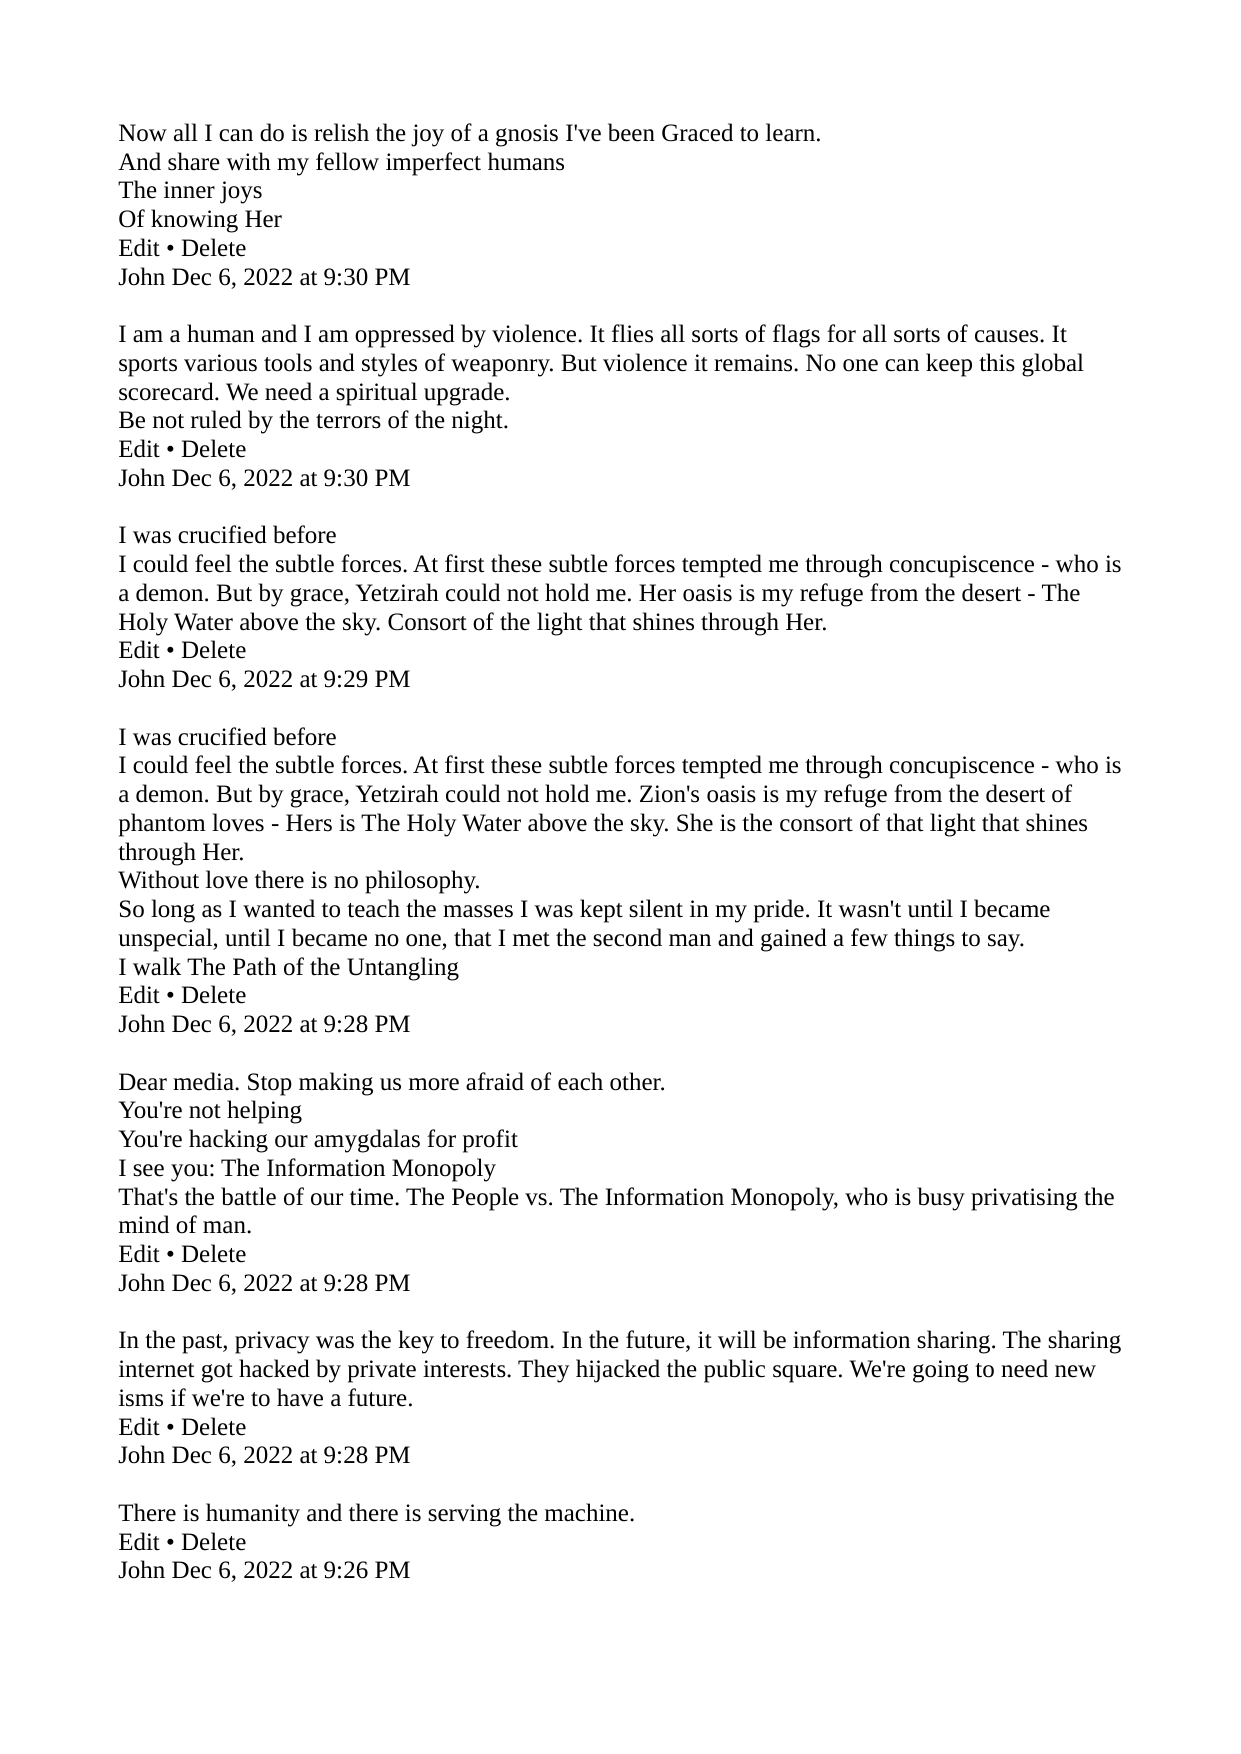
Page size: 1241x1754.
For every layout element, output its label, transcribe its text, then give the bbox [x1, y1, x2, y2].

text And share with my fellow imperfect humans [118, 147, 1122, 176]
text Edit • Delete [118, 1527, 1122, 1556]
text Edit • Delete [118, 1412, 1122, 1441]
text I could feel the subtle forces. At first these subtle forces tempted me through concupiscence - who is a demon. But by grace, Yetzirah could not hold me. Her oasis is my refuge from the desert - The Holy Water above the sky. Consort of the light that shines through Her. [118, 549, 1122, 636]
text John Dec 6, 2022 at 9:30 PM [118, 262, 1122, 291]
text I see you: The Information Monopoly [118, 1153, 1122, 1182]
text In the past, privacy was the key to freedom. In the future, it will be information sharing. The sharing internet got hacked by private interests. They hijacked the public square. We're going to need new isms if we're to have a future. [118, 1326, 1122, 1412]
text Now all I can do is relish the joy of a gnosis I've been Graced to learn. [118, 118, 1122, 147]
text Edit • Delete [118, 434, 1122, 463]
text John Dec 6, 2022 at 9:28 PM [118, 1009, 1122, 1038]
text Dear media. Stop making us more afraid of each other. [118, 1067, 1122, 1096]
text Without love there is no philosophy. [118, 866, 1122, 894]
text That's the battle of our time. The People vs. The Information Monopoly, who is busy privatising the mind of man. [118, 1182, 1122, 1239]
text I could feel the subtle forces. At first these subtle forces tempted me through concupiscence - who is a demon. But by grace, Yetzirah could not hold me. Zion's oasis is my refuge from the desert of phantom loves - Hers is The Holy Water above the sky. She is the consort of that light that shines through Her. [118, 751, 1122, 866]
text I was crucified before [118, 722, 1122, 751]
text John Dec 6, 2022 at 9:28 PM [118, 1268, 1122, 1297]
text John Dec 6, 2022 at 9:28 PM [118, 1441, 1122, 1469]
text Of knowing Her [118, 204, 1122, 233]
text You're hacking our amygdalas for profit [118, 1124, 1122, 1153]
text There is humanity and there is serving the machine. [118, 1498, 1122, 1527]
text I was crucified before [118, 521, 1122, 549]
text I walk The Path of the Untangling [118, 952, 1122, 981]
text Edit • Delete [118, 636, 1122, 664]
text John Dec 6, 2022 at 9:26 PM [118, 1556, 1122, 1584]
text I am a human and I am oppressed by violence. It flies all sorts of flags for all sorts of causes. It sports various tools and styles of weaponry. But violence it remains. No one can keep this global scorecard. We need a spiritual upgrade. [118, 319, 1122, 406]
text So long as I wanted to teach the masses I was kept silent in my pride. It wasn't until I became unspecial, until I became no one, that I met the second man and gained a few things to say. [118, 894, 1122, 952]
text Edit • Delete [118, 981, 1122, 1009]
text John Dec 6, 2022 at 9:30 PM [118, 463, 1122, 492]
text John Dec 6, 2022 at 9:29 PM [118, 664, 1122, 693]
text Edit • Delete [118, 1239, 1122, 1268]
text The inner joys [118, 176, 1122, 204]
text You're not helping [118, 1096, 1122, 1124]
text Be not ruled by the terrors of the night. [118, 406, 1122, 434]
text Edit • Delete [118, 233, 1122, 262]
